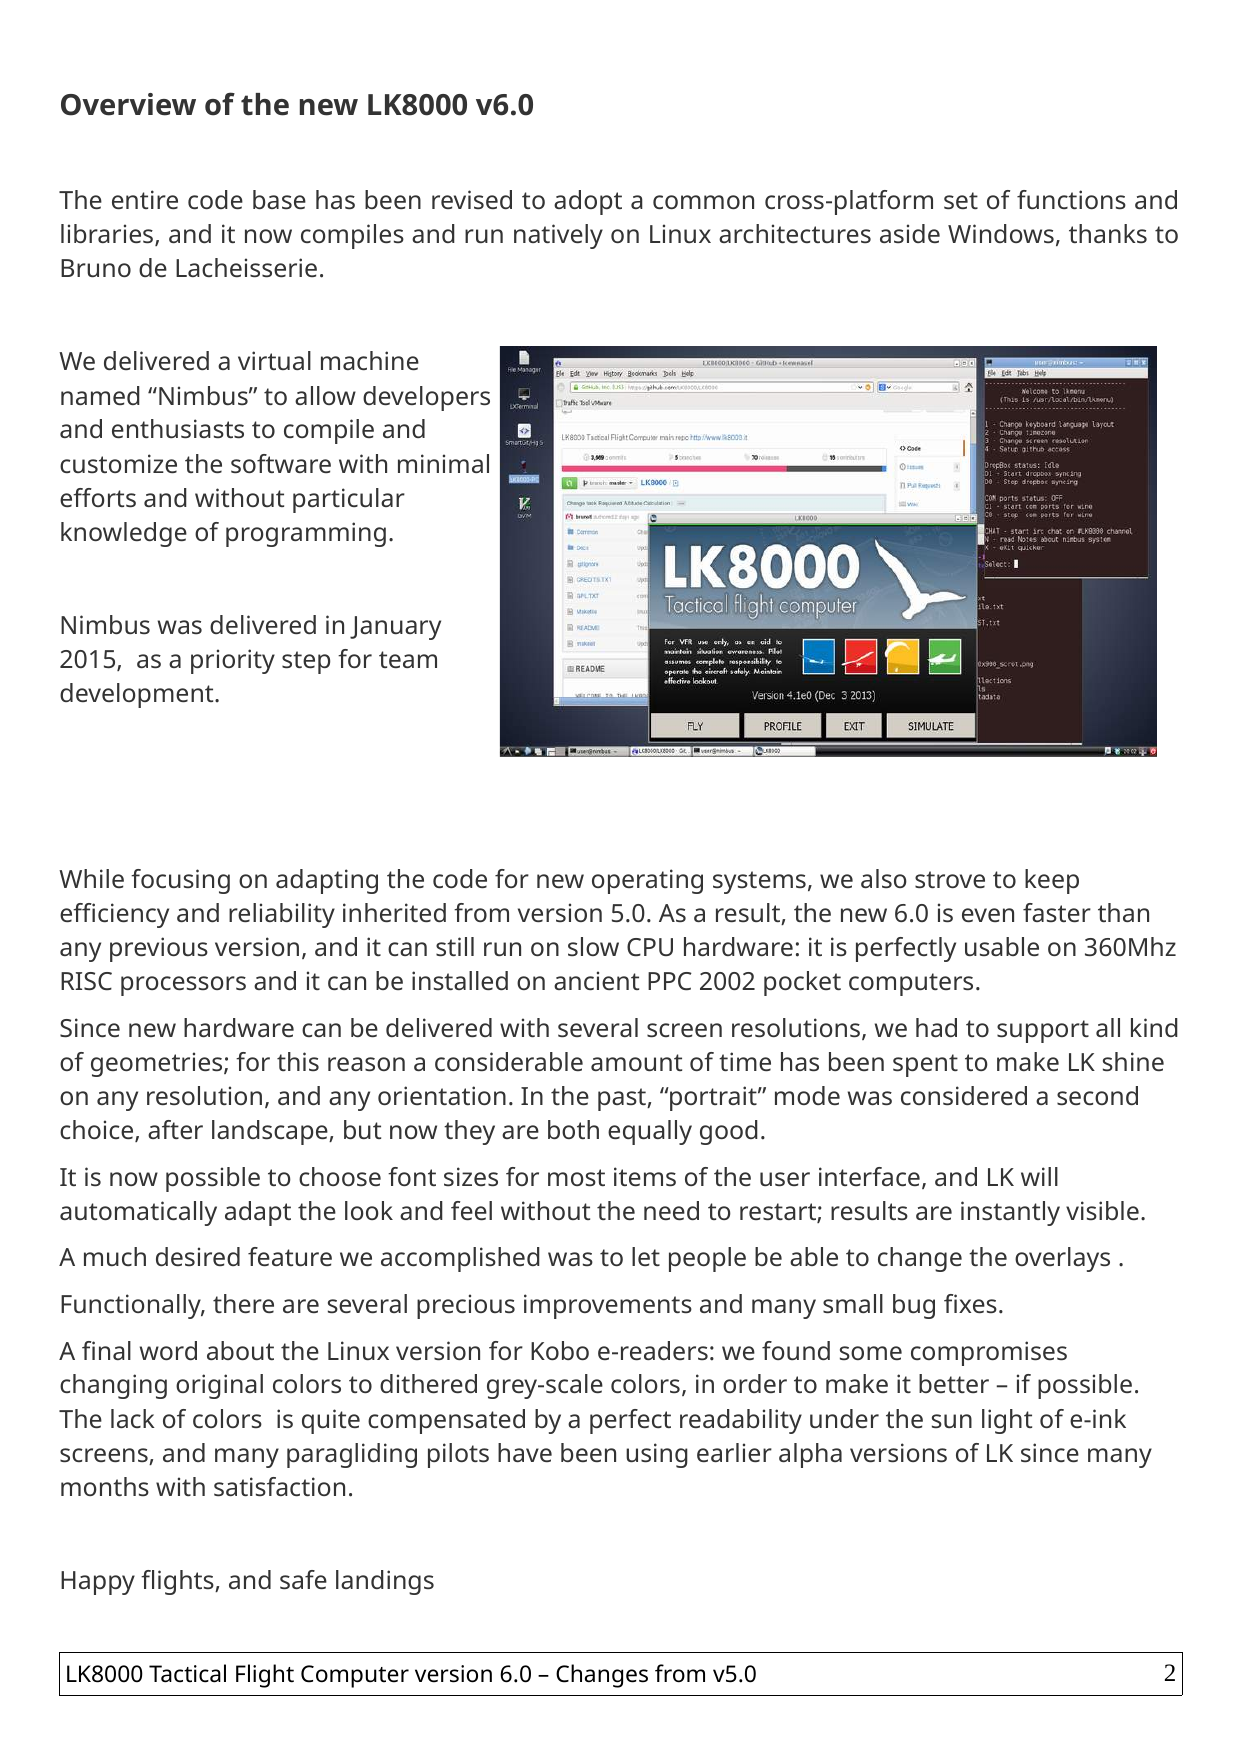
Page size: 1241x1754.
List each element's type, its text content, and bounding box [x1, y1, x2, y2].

text While focusing on adapting the code for new operating systems, we also strove to keep efficiency and reliability inherited from version 5.0. As a result, the new 6.0 is even faster than any previous version, and it can still run on slow CPU hardware: it is perfectly usable on 360Mhz RISC processors and it can be installed on ancient PPC 2002 pocket computers. [59, 862, 1181, 998]
text A final word about the Linux version for Kobo e-readers: we found some compromises changing original colors to dithered grey-scale colors, in order to make it better – if possible. The lack of colors is quite compensated by a perfect readability under the sun light of e-ink screens, and many paragliding pilots have been using earlier alpha versions of LK since many months with satisfaction. [59, 1333, 1181, 1503]
text We delivered a virtual machine named “Nimbus” to allow developers and enthusiasts to compile and customize the software with minimal efforts and without particular knowledge of programming. [59, 344, 1181, 548]
text It is now possible to choose font sizes for most items of the user interface, and LK will automatically adapt the look and feel without the need to restart; results are instantly visible. [59, 1159, 1181, 1227]
text A much desired feature we accomplished was to let people be able to change the overlays . [59, 1240, 1181, 1274]
text Nimbus was delivered in January 2015, as a priority step for team development. [59, 607, 499, 710]
text Functionally, there are several precious improvements and many small bug fixes. [59, 1287, 1181, 1321]
text [1157, 607, 1181, 710]
text Happy flights, and safe landings [59, 1562, 1181, 1597]
subtitle Overview of the new LK8000 v6.0 [59, 84, 1181, 124]
text The entire code base has been revised to adopt a common cross-platform set of functions and libraries, and it now compiles and run natively on Linux architectures aside Windows, thanks to Bruno de Lacheisserie. [59, 183, 1181, 285]
picture [499, 346, 1157, 757]
text Since new hardware can be delivered with several screen resolutions, we had to support all kind of geometries; for this reason a considerable amount of time has been spent to make LK shine on any resolution, and any orientation. In the past, “portrait” mode was considered a second choice, after landscape, but now they are both equally good. [59, 1011, 1181, 1147]
